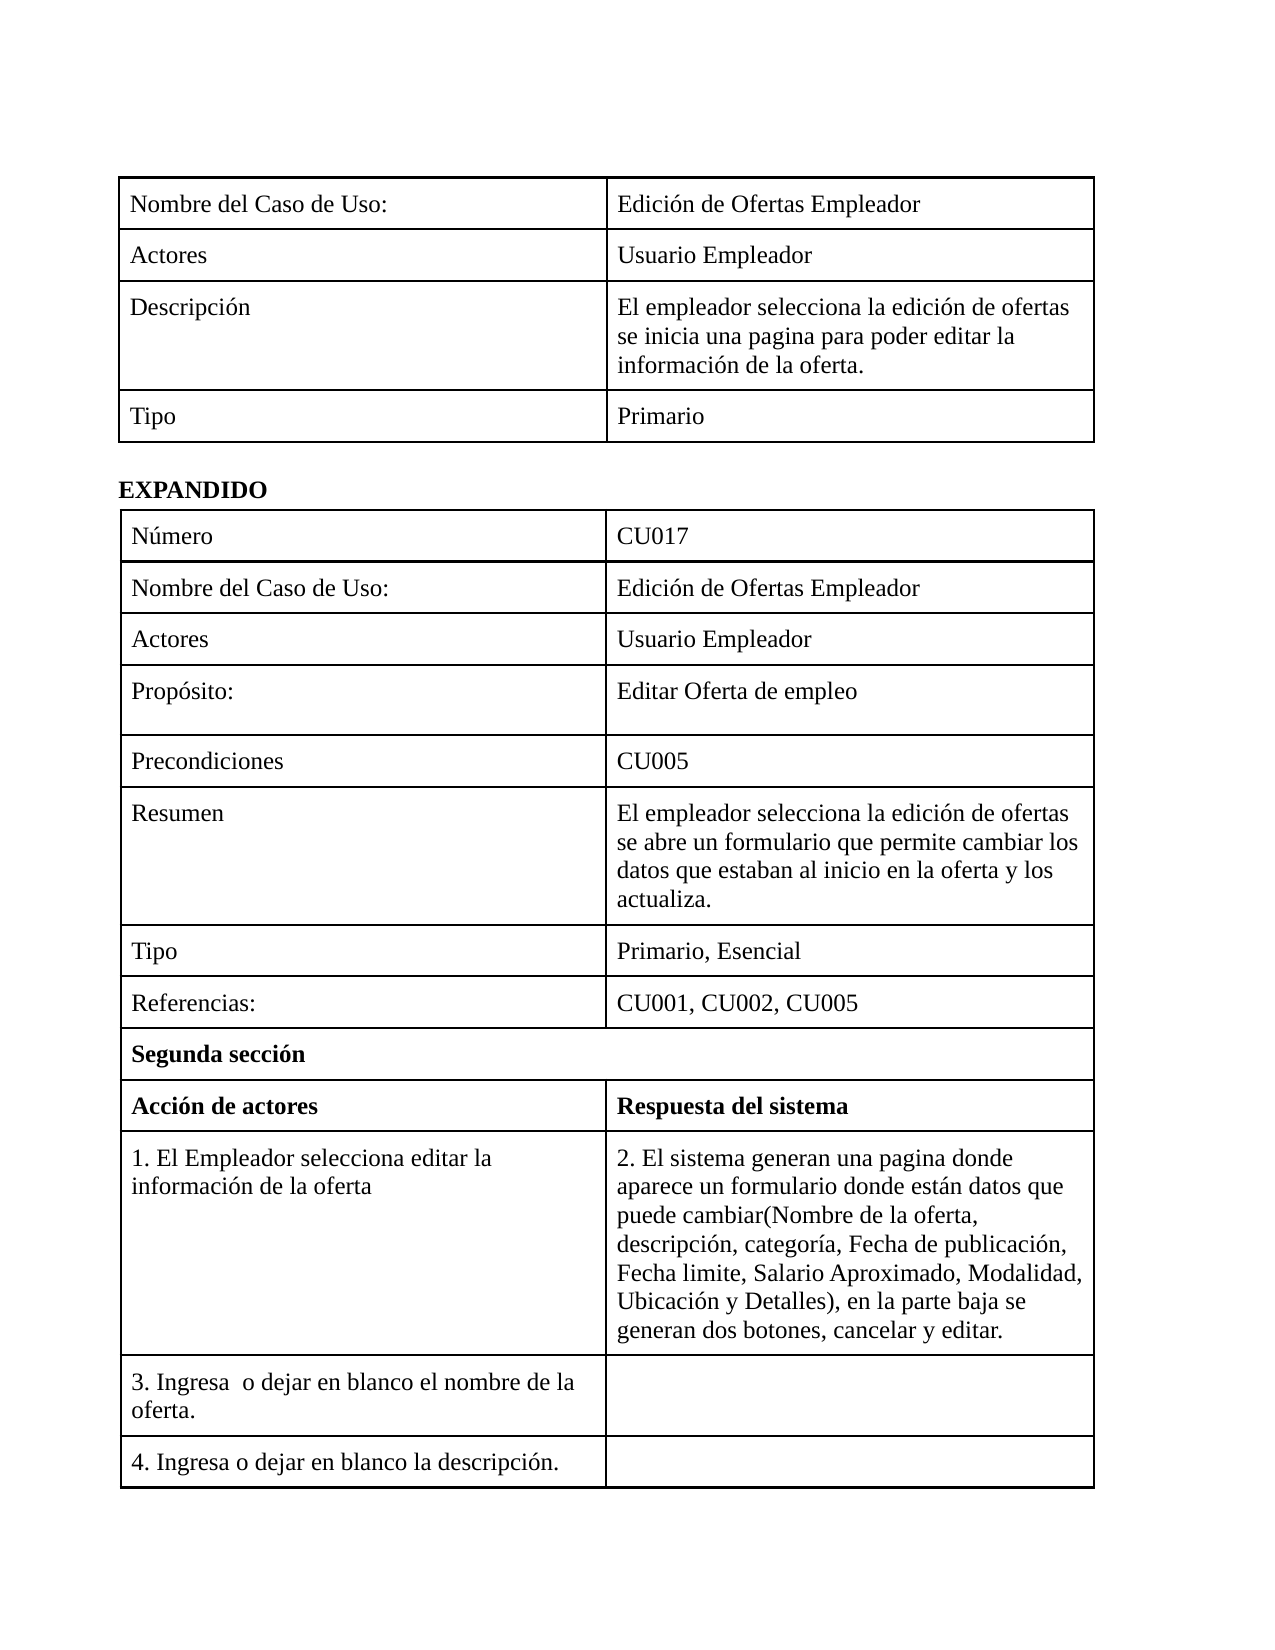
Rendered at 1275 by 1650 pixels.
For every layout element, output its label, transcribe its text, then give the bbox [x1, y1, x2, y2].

table_cell Tipo [122, 926, 605, 975]
table_cell Primario, Esencial [607, 926, 1093, 975]
table_cell Tipo [120, 391, 606, 441]
table_cell Respuesta del sistema [607, 1081, 1093, 1130]
table_cell Editar Oferta de empleo [607, 666, 1093, 734]
table_cell El empleador selecciona la edición de ofertas se abre un formulario que permite cambiar los datos que estaban al inicio en la oferta y los actualiza. [607, 788, 1093, 923]
table_cell 2. El sistema generan una pagina donde aparece un formulario donde están datos que puede cambiar(Nombre de la oferta, descripción, categoría, Fecha de publicación, Fecha limite, Salario Aproximado, Modalidad, Ubicación y Detalles), en la parte baja se generan dos botones, cancelar y editar. [607, 1132, 1093, 1354]
table_header CU017 [607, 511, 1093, 560]
table_cell 4. Ingresa o dejar en blanco la descripción. [122, 1437, 605, 1486]
table_cell Edición de Ofertas Empleador [607, 563, 1093, 612]
table_cell Nombre del Caso de Uso: [120, 179, 606, 228]
table_cell [607, 1356, 1093, 1435]
table_cell Primario [608, 391, 1093, 441]
table_cell Propósito: [122, 666, 605, 734]
table_cell Descripción [120, 282, 606, 389]
table_cell Usuario Empleador [607, 614, 1093, 664]
table_cell Actores [120, 230, 606, 280]
table_cell CU001, CU002, CU005 [607, 977, 1093, 1027]
table_cell Actores [122, 614, 605, 664]
text EXPANDIDO [118, 476, 1157, 504]
table_cell Resumen [122, 788, 605, 923]
table_cell 1. El Empleador selecciona editar la información de la oferta [122, 1132, 605, 1354]
table_cell 3. Ingresa o dejar en blanco el nombre de la oferta. [122, 1356, 605, 1435]
table_cell CU005 [607, 736, 1093, 786]
table_cell Precondiciones [122, 736, 605, 786]
table_cell Segunda sección [122, 1029, 1093, 1078]
table_cell Nombre del Caso de Uso: [122, 563, 605, 612]
table_cell Edición de Ofertas Empleador [608, 179, 1093, 228]
table_header Número [122, 511, 605, 560]
table_cell [607, 1437, 1093, 1486]
table_cell Usuario Empleador [608, 230, 1093, 280]
table_cell Referencias: [122, 977, 605, 1027]
table_cell Acción de actores [122, 1081, 605, 1130]
table_cell El empleador selecciona la edición de ofertas se inicia una pagina para poder editar la información de la oferta. [608, 282, 1093, 389]
